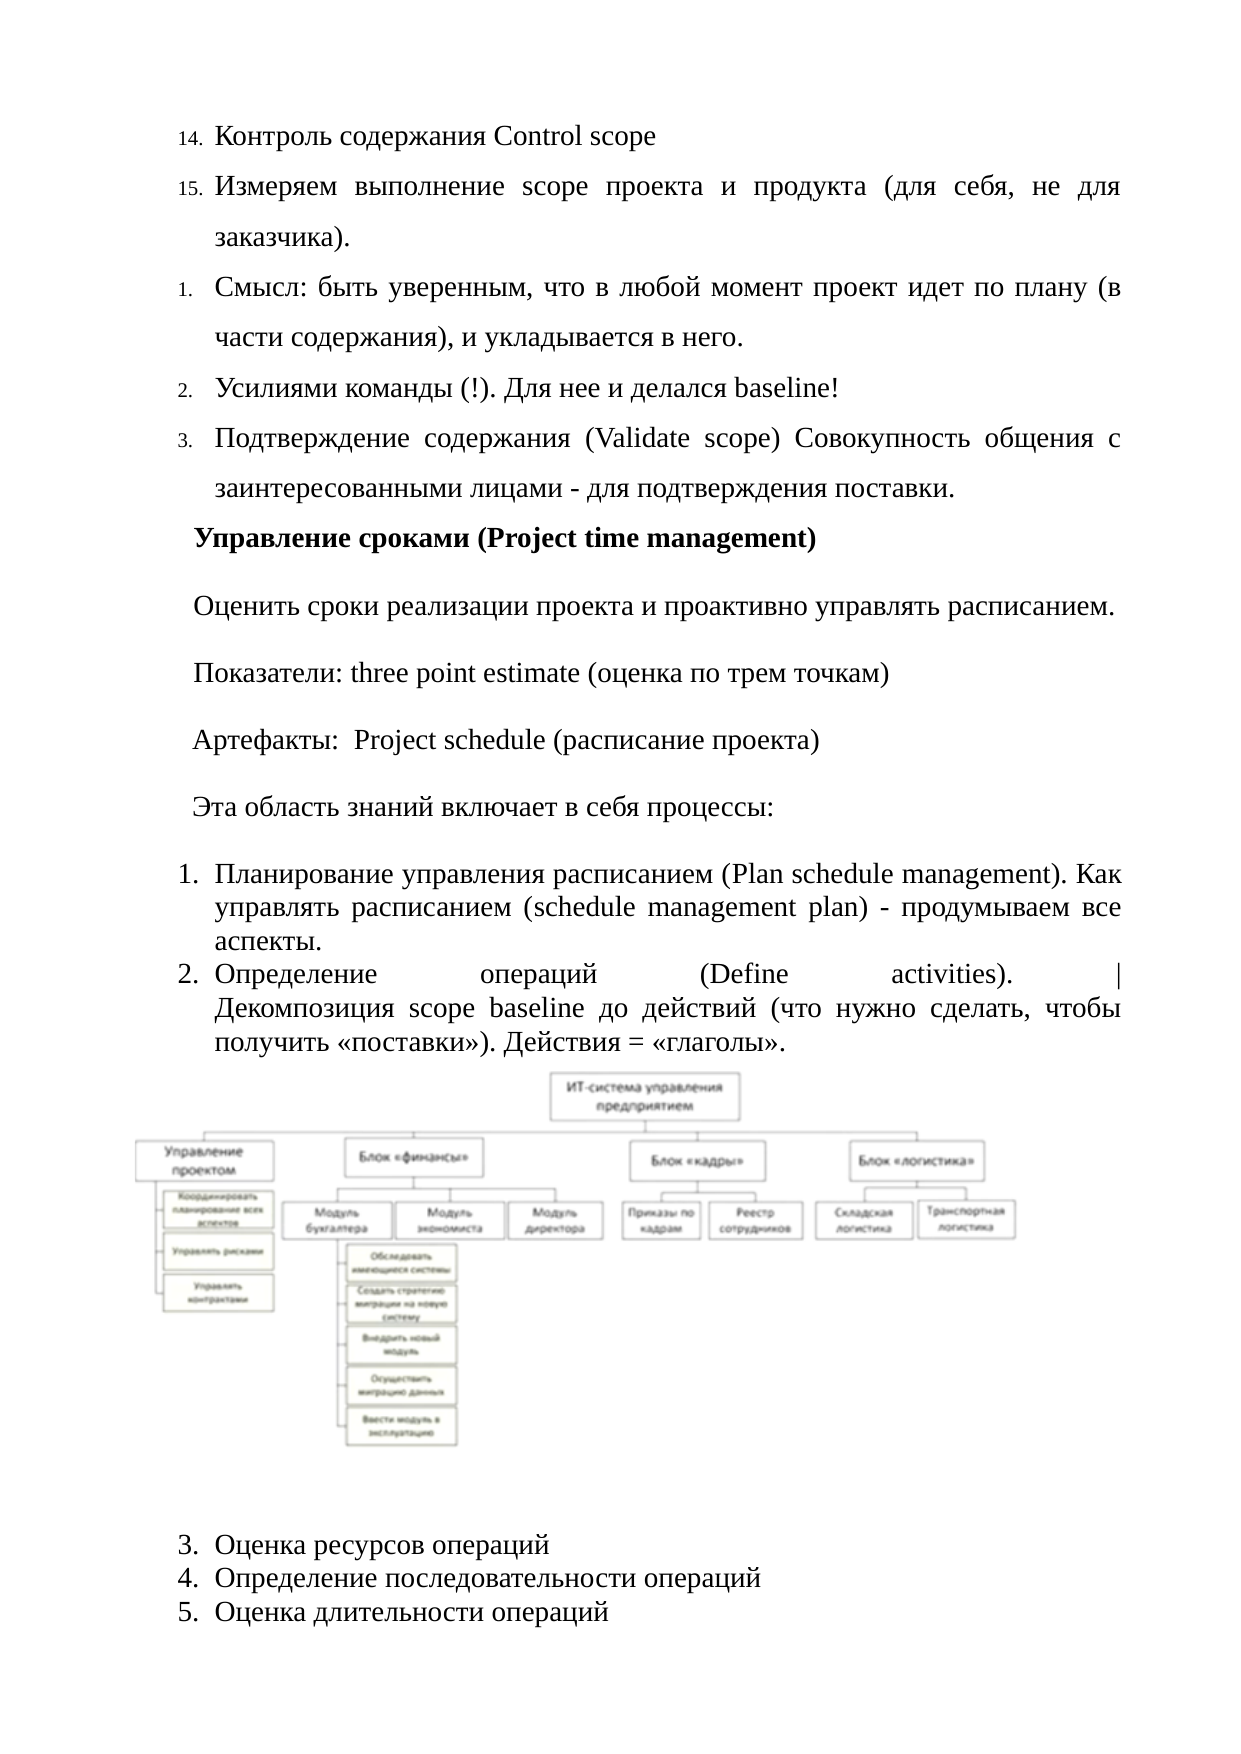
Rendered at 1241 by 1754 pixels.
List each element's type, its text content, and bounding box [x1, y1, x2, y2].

list Определение последовательности операций [177, 1560, 1122, 1594]
list Показатели: three point estimate (оценка по трем точкам) [193, 655, 1122, 688]
list Контроль содержания Control scope [177, 118, 1122, 152]
list Усилиями команды (!). Для нее и делался baseline! [177, 370, 1122, 403]
list Оценить сроки реализации проекта и проактивно управлять расписанием. [193, 588, 1122, 621]
text Эта область знаний включает в себя процессы: [156, 789, 1122, 822]
list Определение операций (Define activities). | Декомпозиция scope baseline до действий (что нужно сделать, чтобы получить «поставки»). Действия = «глаголы». [177, 957, 1122, 1057]
list Планирование управления расписанием (Plan schedule management). Как управлять расписанием (schedule management plan) - продумываем все аспекты. [177, 856, 1122, 957]
text Артефакты: Project schedule (расписание проекта) [156, 722, 1122, 755]
list Оценка ресурсов операций [177, 1057, 1122, 1560]
list Подтверждение содержания (Validate scope) Совокупность общения с заинтересованными лицами - для подтверждения поставки. [177, 420, 1122, 504]
picture [179, 1070, 1107, 1507]
list Измеряем выполнение scopе проекта и продукта (для себя, не для заказчика). [177, 168, 1122, 252]
list Смысл: быть уверенным, что в любой момент проект идет по плану (в части содержания), и укладывается в него. [177, 269, 1122, 353]
list Оценка длительности операций [177, 1594, 1122, 1627]
list Управление сроками (Project time management) [156, 521, 1122, 554]
